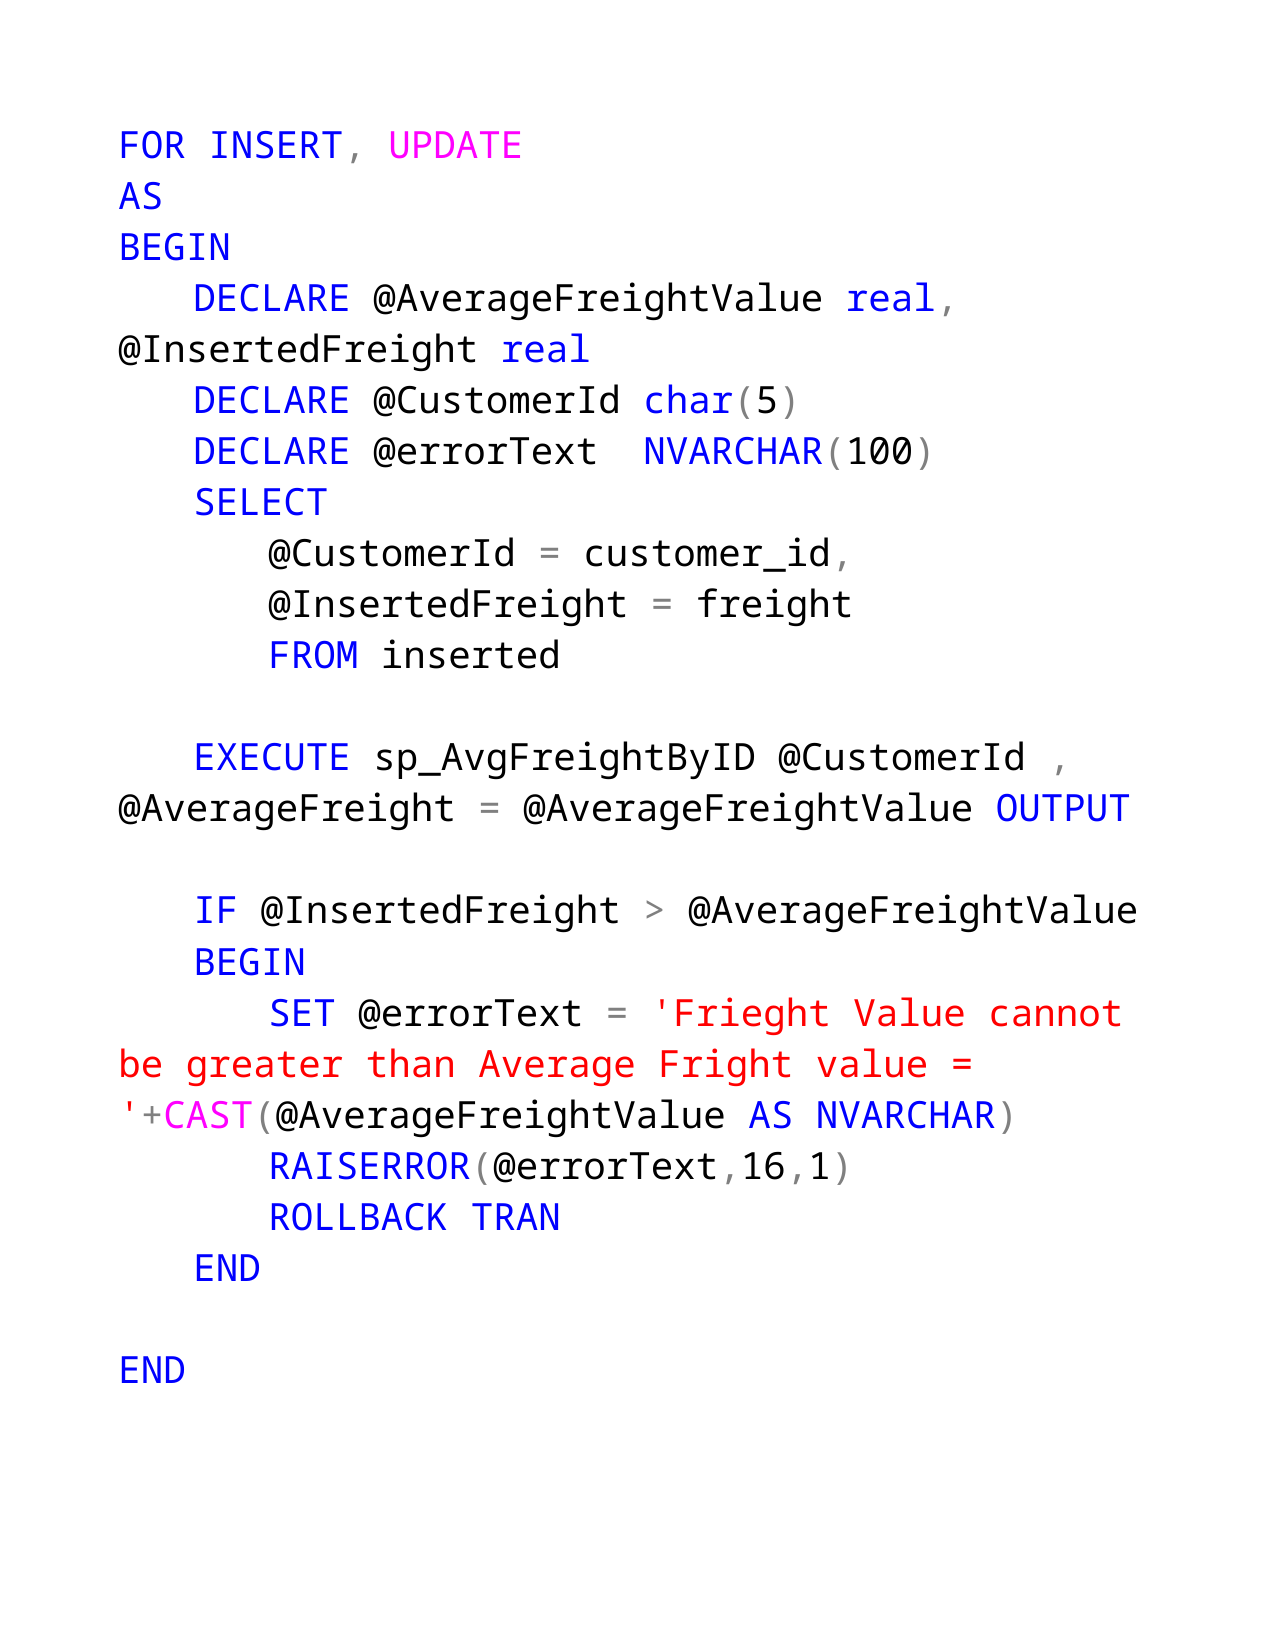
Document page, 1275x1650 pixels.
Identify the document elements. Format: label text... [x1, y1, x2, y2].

text IF @InsertedFreight > @AverageFreightValue [118, 884, 1157, 935]
text BEGIN [118, 935, 1157, 986]
text END [118, 1343, 1157, 1394]
text END [118, 1241, 1157, 1292]
text @CustomerId = customer_id, [118, 526, 1157, 577]
text DECLARE @AverageFreightValue real, @InsertedFreight real [118, 271, 1157, 373]
text EXECUTE sp_AvgFreightByID @CustomerId , @AverageFreight = @AverageFreightValue OUTPUT [118, 731, 1157, 833]
text @InsertedFreight = freight [118, 577, 1157, 628]
text DECLARE @CustomerId char(5) [118, 373, 1157, 424]
text SELECT [118, 475, 1157, 526]
text FOR INSERT, UPDATE [118, 118, 1157, 169]
text FROM inserted [118, 628, 1157, 679]
text DECLARE @errorText NVARCHAR(100) [118, 424, 1157, 475]
text BEGIN [118, 220, 1157, 271]
text RAISERROR(@errorText,16,1) [118, 1139, 1157, 1190]
text AS [118, 169, 1157, 220]
text ROLLBACK TRAN [118, 1190, 1157, 1241]
text SET @errorText = 'Frieght Value cannot be greater than Average Fright value = '+CAST(@AverageFreightValue AS NVARCHAR) [118, 986, 1157, 1139]
